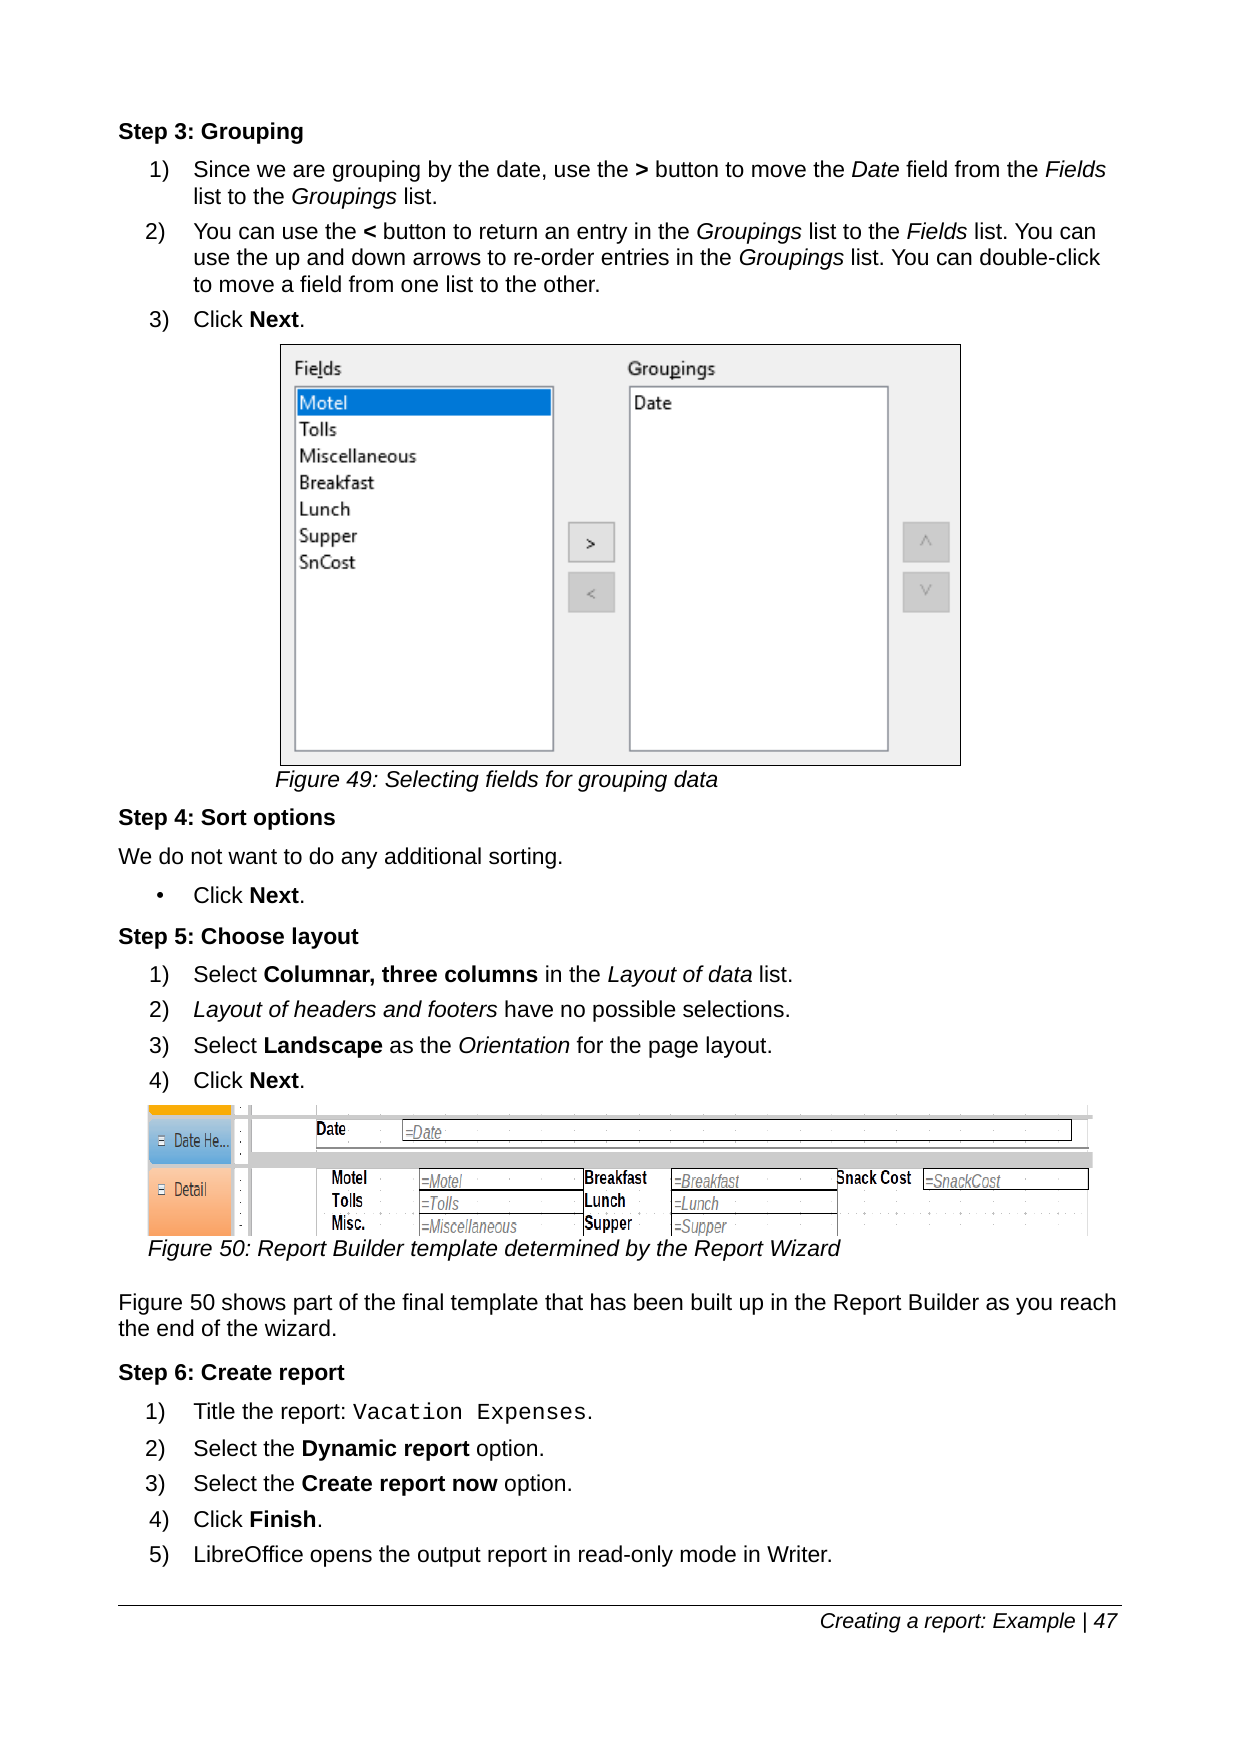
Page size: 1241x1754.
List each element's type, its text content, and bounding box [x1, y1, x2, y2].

picture [281, 345, 960, 765]
text We do not want to do any additional sorting. [118, 843, 1122, 869]
list Click Next. [169, 306, 1122, 332]
list Click Next. [169, 1067, 1122, 1093]
list You can use the < button to return an entry in the Groupings list to the Fields list. You can use the up and down arrows to re-order entries in the Groupings list. You can double-click to move a field from one list to the other. [165, 218, 1122, 297]
list Select the Dynamic report option. [165, 1435, 1122, 1462]
list Title the report: Vacation Expenses. [165, 1398, 1122, 1426]
text Figure 49: Selecting fields for grouping data [275, 344, 965, 792]
text Step 5: Choose layout [118, 923, 1122, 949]
text Figure 50 shows part of the final template that has been built up in the Report Builder as you reach the end of the wizard. [118, 1289, 1122, 1342]
list Layout of headers and footers have no possible selections. [169, 996, 1122, 1023]
list Click Finish. [169, 1506, 1122, 1532]
list LibreOffice opens the output report in read-only mode in Writer. [169, 1541, 1122, 1567]
text Figure 50: Report Builder template determined by the Report Wizard [148, 1236, 1093, 1261]
picture [147, 1105, 1093, 1236]
text Step 6: Create report [118, 1359, 1122, 1386]
list Since we are grouping by the date, use the > button to move the Date field from the Fields list to the Groupings list. [169, 156, 1122, 209]
list Click Next. [156, 882, 1122, 908]
list Select Landscape as the Orientation for the page layout. [169, 1032, 1122, 1058]
list Select Columnar, three columns in the Layout of data list. [169, 961, 1122, 988]
list Select the Create report now option. [165, 1470, 1122, 1497]
text Step 3: Grouping [118, 118, 1122, 144]
text Step 4: Sort options [118, 804, 1122, 830]
